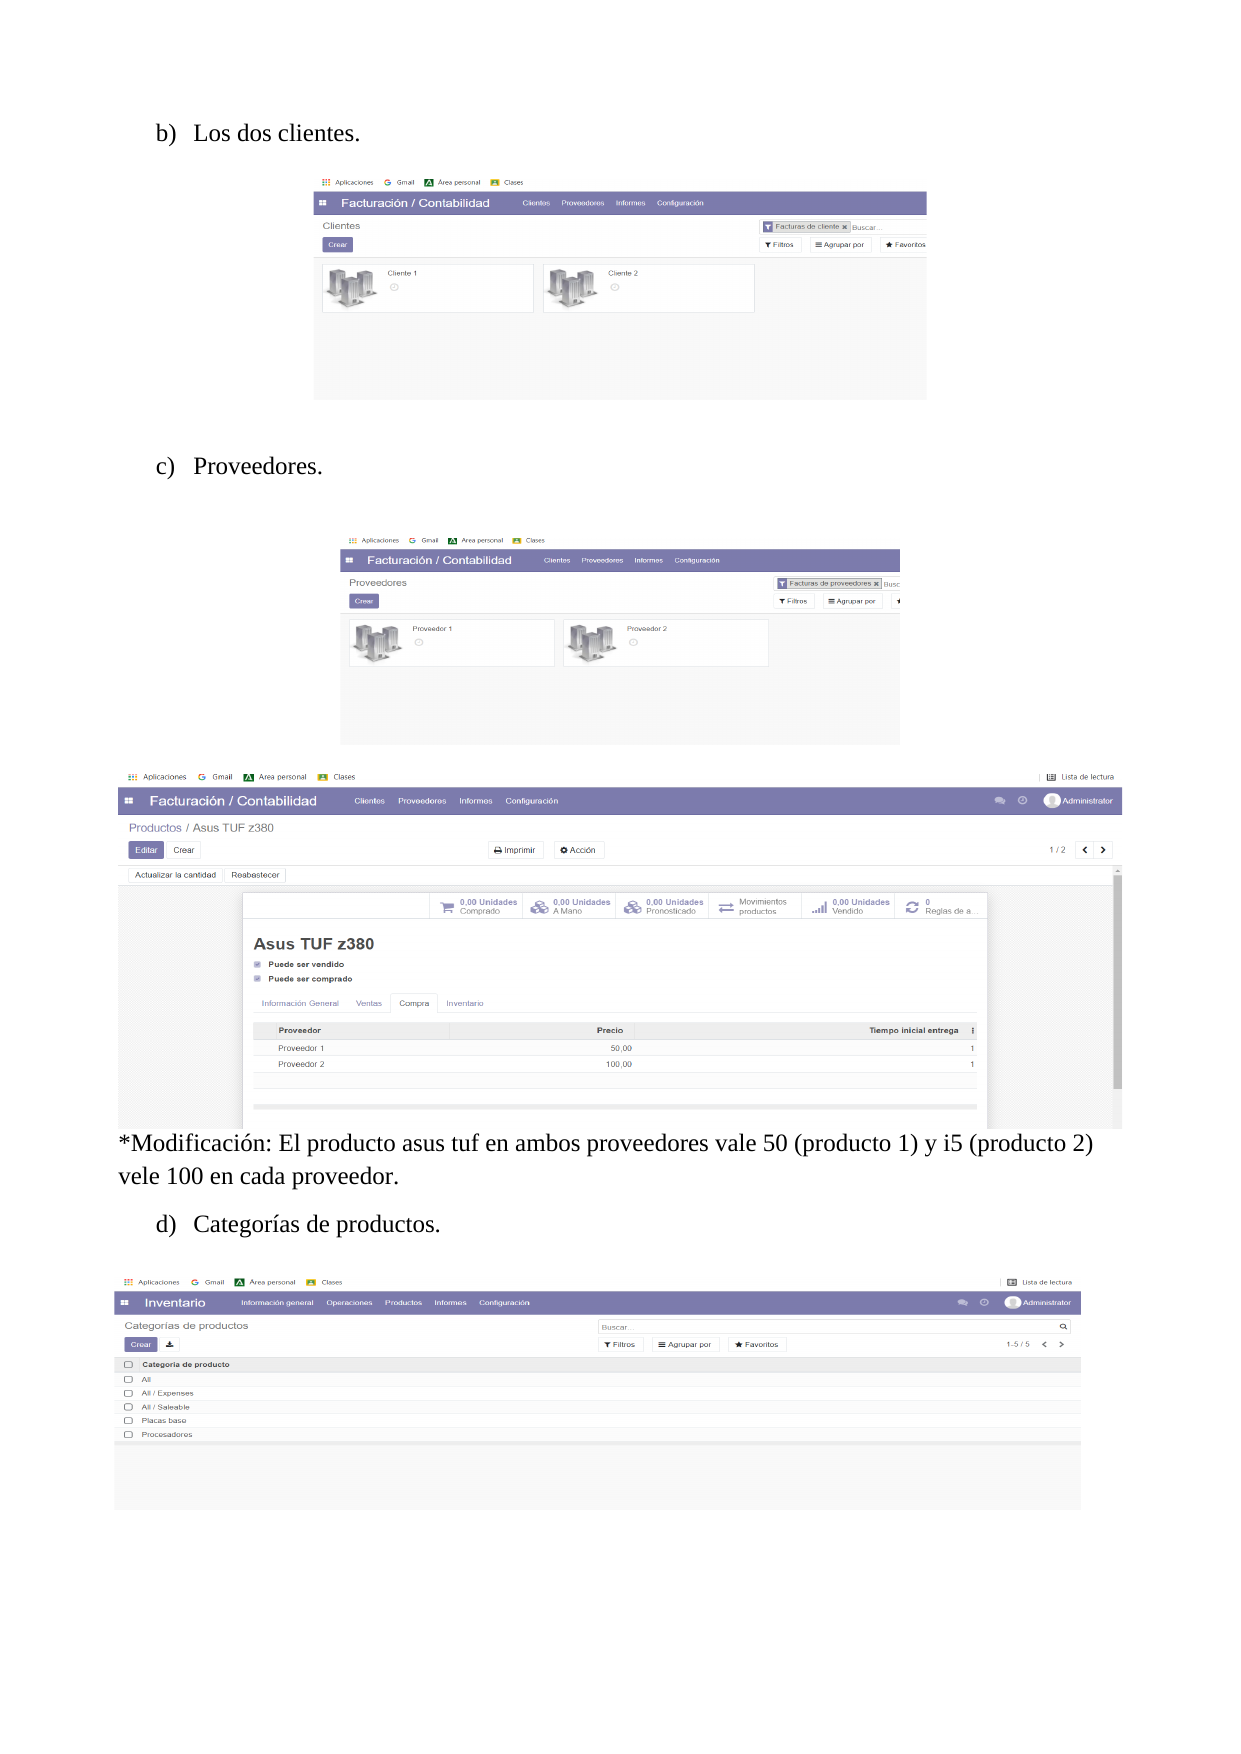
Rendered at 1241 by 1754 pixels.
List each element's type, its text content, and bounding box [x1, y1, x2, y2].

text *Modificación: El producto asus tuf en ambos proveedores vale 50 (producto 1) y i5 (producto 2) vele 100 en cada proveedor. [118, 1129, 1122, 1190]
list Los dos clientes. [156, 118, 1122, 147]
text [118, 546, 1122, 774]
list Proveedores. [156, 451, 1122, 480]
list Categorías de productos. [156, 1209, 1122, 1238]
picture [118, 774, 1123, 1129]
picture [114, 1276, 1081, 1510]
